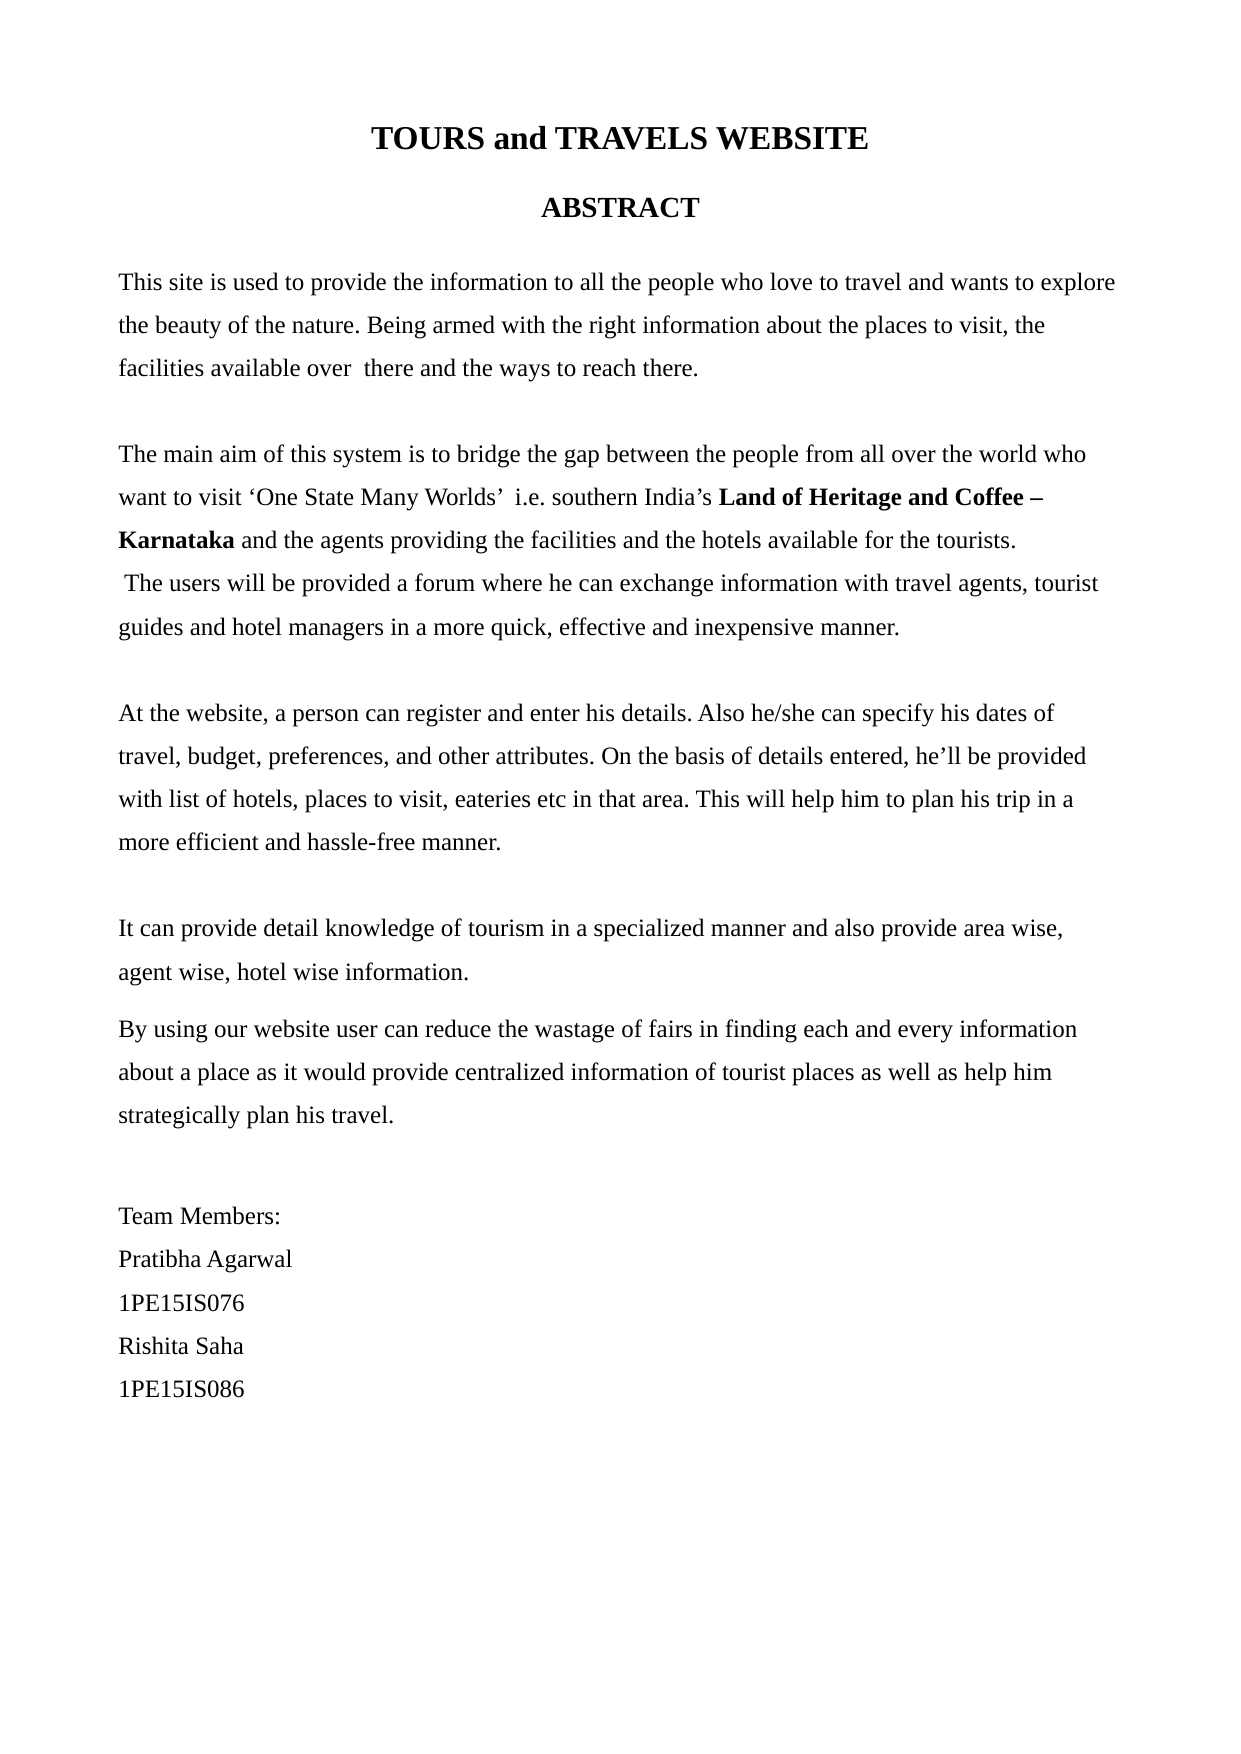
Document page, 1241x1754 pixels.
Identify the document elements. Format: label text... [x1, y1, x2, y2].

text Team Members: [118, 1201, 1122, 1230]
text TOURS and TRAVELS WEBSITE [118, 118, 1122, 156]
text ABSTRACT [118, 190, 1122, 223]
text Pratibha Agarwal [118, 1244, 1122, 1273]
text By using our website user can reduce the wastage of fairs in finding each and every information about a place as it would provide centralized information of tourist places as well as help him strategically plan his travel. [118, 1014, 1122, 1129]
text It can provide detail knowledge of tourism in a specialized manner and also provide area wise, agent wise, hotel wise information. [118, 913, 1122, 985]
text Rishita Saha [118, 1331, 1122, 1359]
text This site is used to provide the information to all the people who love to travel and wants to explore the beauty of the nature. Being armed with the right information about the places to visit, the facilities available over there and the ways to reach there. [118, 267, 1122, 382]
text The main aim of this system is to bridge the gap between the people from all over the world who want to visit ‘One State Many Worlds’ i.e. southern India’s Land of Heritage and Coffee – Karnataka and the agents providing the facilities and the hotels available for the tourists. [118, 439, 1122, 554]
text 1PE15IS086 [118, 1374, 1122, 1403]
text 1PE15IS076 [118, 1288, 1122, 1316]
text At the website, a person can register and enter his details. Also he/she can specify his dates of travel, budget, preferences, and other attributes. On the basis of details entered, he’ll be provided with list of hotels, places to visit, eateries etc in that area. This will help him to plan his trip in a more efficient and hassle-free manner. [118, 698, 1122, 856]
text The users will be provided a forum where he can exchange information with travel agents, tourist guides and hotel managers in a more quick, effective and inexpensive manner. [118, 568, 1122, 640]
